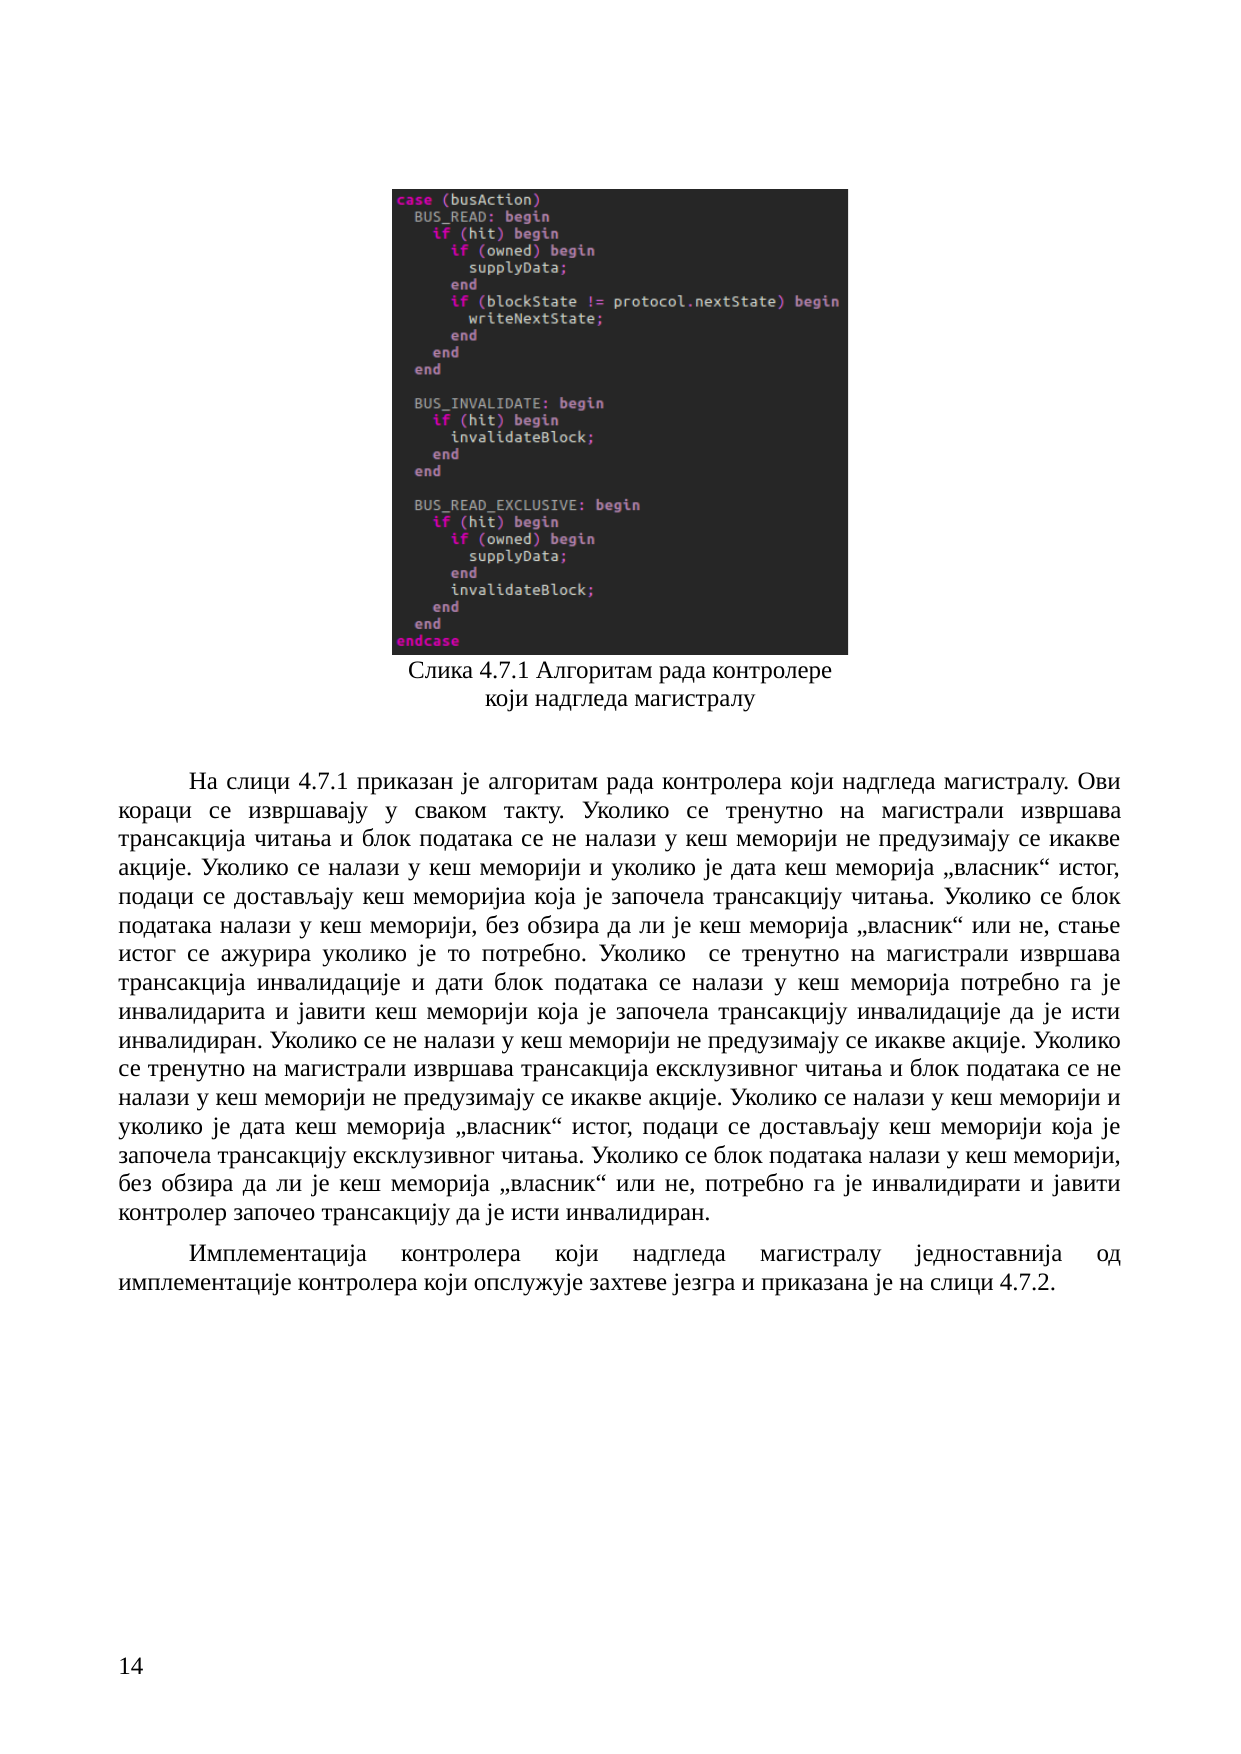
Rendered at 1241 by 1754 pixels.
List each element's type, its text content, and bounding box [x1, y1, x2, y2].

text На слици 4.7.1 приказан је алгоритам рада контролера који надгледа магистралу. Ови кораци се извршавају у сваком такту. Уколико се тренутно на магистрали извршава трансакција читања и блок података се не налази у кеш меморији не предузимају се икакве акције. Уколико се налази у кеш меморији и уколико је дата кеш меморија „власник“ истог, подаци се достављају кеш меморијиа која је започела трансакцију читања. Уколико се блок података налази у кеш меморији, без обзира да ли је кеш меморија „власник“ или не, стање истог се ажурира уколико је то потребно. Уколико се тренутно на магистрали извршава трансакција инвалидације и дати блок података се налази у кеш меморија потребно га је инвалидарита и јавити кеш меморији која је започела трансакцију инвалидације да је исти инвалидиран. Уколико се не налази у кеш меморији не предузимају се икакве акције. Уколико се тренутно на магистрали извршава трансакција ексклузивног читања и блок података се не налази у кеш меморији не предузимају се икакве акције. Уколико се налази у кеш меморији и уколико је дата кеш меморија „власник“ истог, подаци се достављају кеш меморији која је започела трансакцију ексклузивног читања. Уколико се блок података налази у кеш меморији, без обзира да ли је кеш меморија „власник“ или не, потребно га је инвалидирати и јавити контролер започео трансакцију да је исти инвалидиран. [118, 766, 1122, 1226]
picture [392, 189, 849, 655]
text Слика 4.7.1 Алгоритам рада контролере који надгледа магистралу [392, 655, 848, 712]
text Имплементација контролера који надгледа магистралу једноставнија од имплементације контролера који опслужује захтеве језгра и приказана је на слици 4.7.2. [118, 1238, 1122, 1296]
